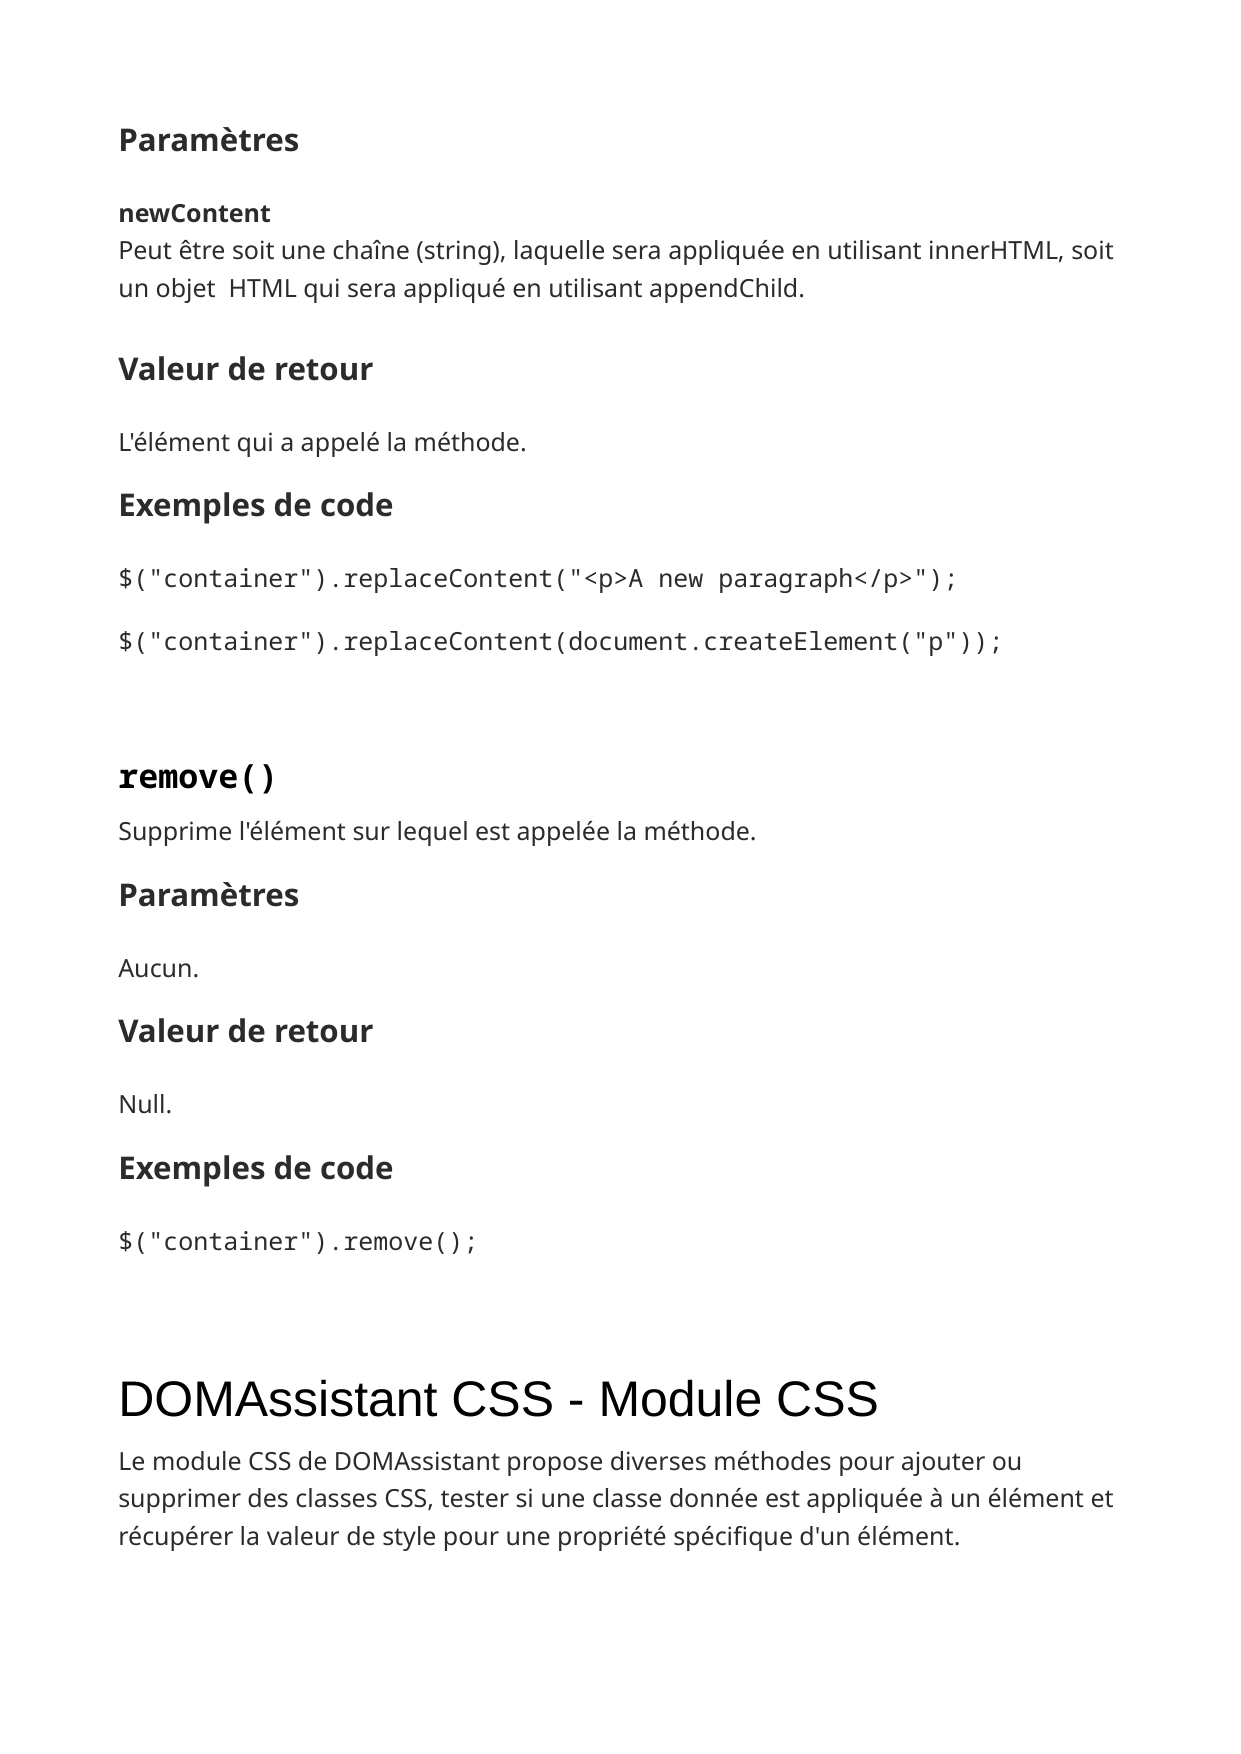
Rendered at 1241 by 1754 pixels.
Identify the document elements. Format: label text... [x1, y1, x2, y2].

subtitle remove() [118, 707, 1122, 798]
text Paramètres [118, 873, 1122, 916]
text $("container").remove(); [118, 1220, 1122, 1257]
text $("container").replaceContent("<p>A new paragraph</p>"); [118, 557, 1122, 595]
text Peut être soit une chaîne (string), laquelle sera appliquée en utilisant innerHTML, soit un objet HTML qui sera appliqué en utilisant appendChild. [118, 229, 1122, 304]
text Paramètres [118, 118, 1122, 161]
text newContent [118, 192, 1122, 229]
text Valeur de retour [118, 1009, 1122, 1052]
text Aucun. [118, 947, 1122, 984]
text Exemples de code [118, 1146, 1122, 1188]
text Null. [118, 1083, 1122, 1121]
subtitle DOMAssistant CSS - Module CSS [118, 1370, 1122, 1427]
text Supprime l'élément sur lequel est appelée la méthode. [118, 811, 1122, 848]
text Le module CSS de DOMAssistant propose diverses méthodes pour ajouter ou supprimer des classes CSS, tester si une classe donnée est appliquée à un élément et récupérer la valeur de style pour une propriété spécifique d'un élément. [118, 1440, 1122, 1552]
text Exemples de code [118, 483, 1122, 526]
text $("container").replaceContent(document.createElement("p")); [118, 620, 1122, 657]
text Valeur de retour [118, 304, 1122, 390]
text L'élément qui a appelé la méthode. [118, 421, 1122, 458]
